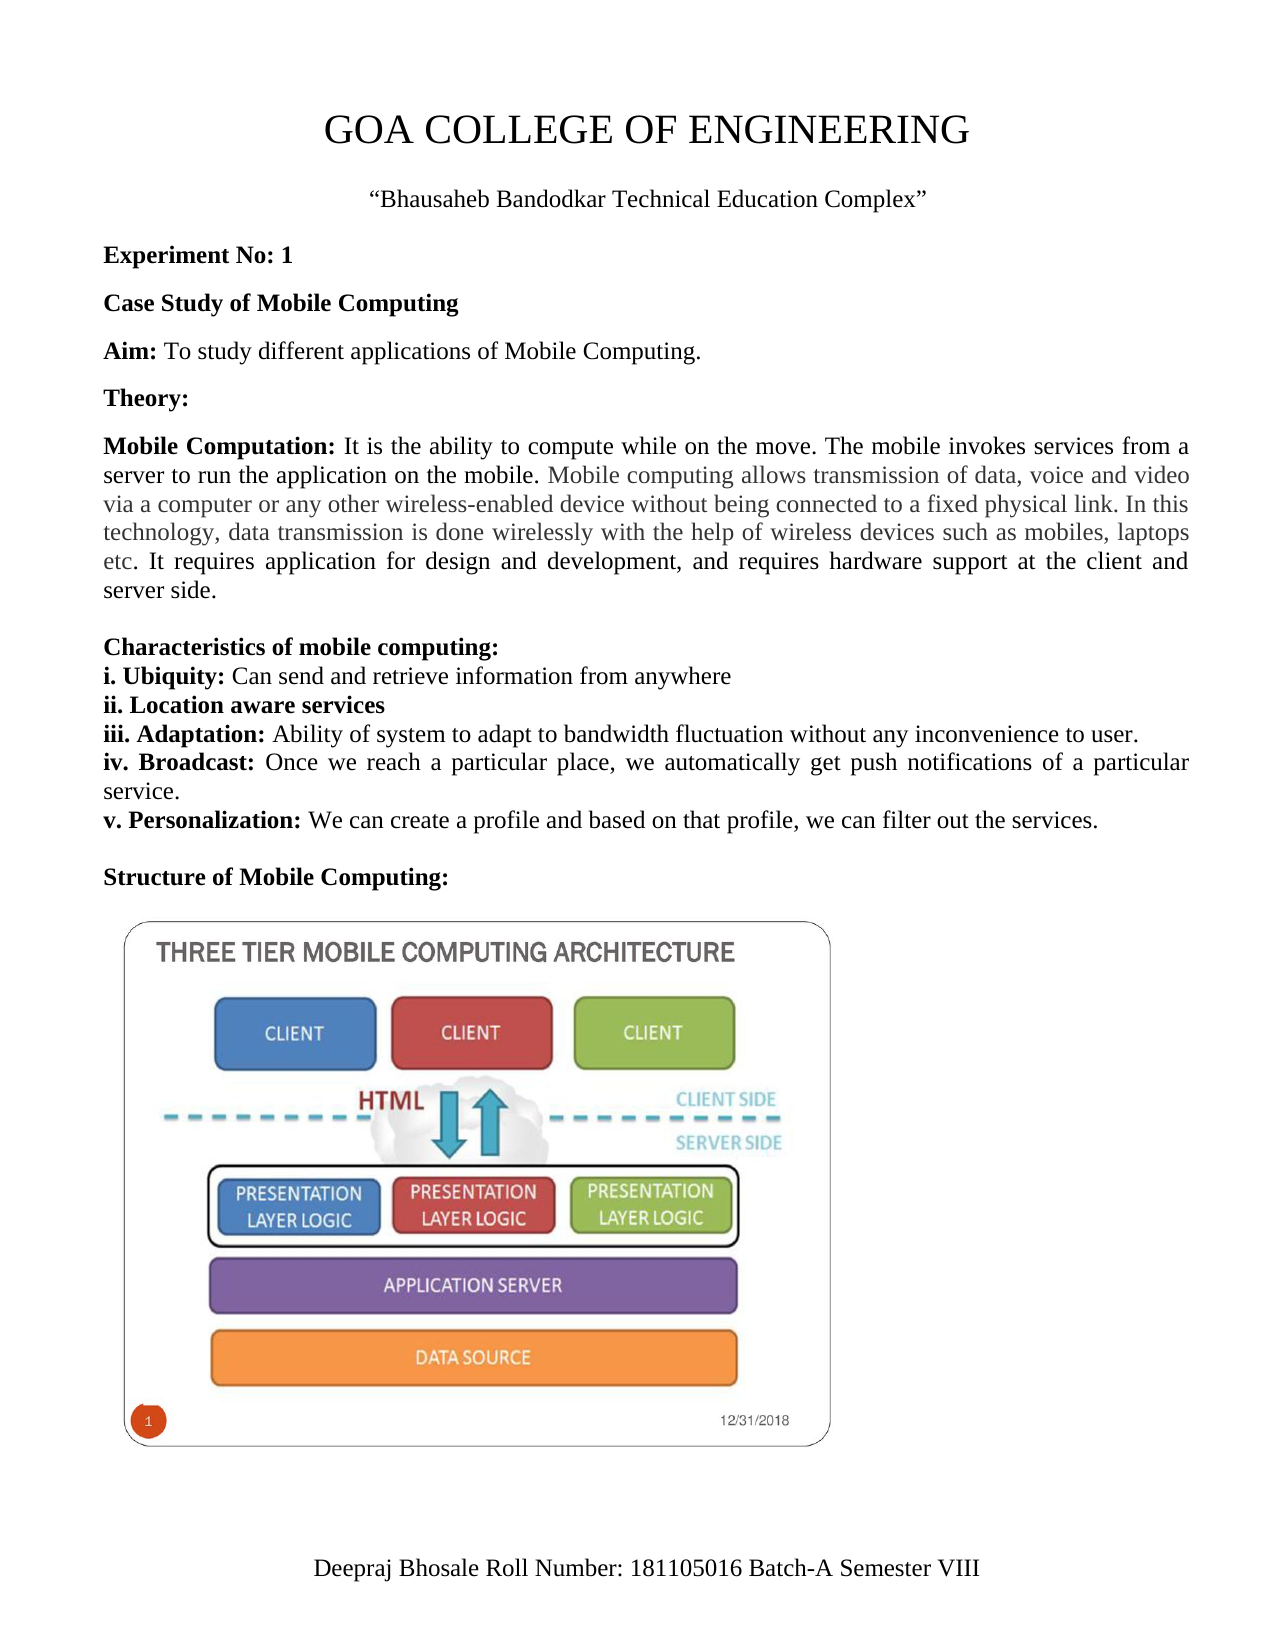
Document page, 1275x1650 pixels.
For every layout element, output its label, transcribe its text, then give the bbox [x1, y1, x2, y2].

text v. Personalization: We can create a profile and based on that profile, we can filter out the services. [103, 805, 1191, 834]
text Theory: [103, 383, 1191, 412]
text iv. Broadcast: Once we reach a particular place, we automatically get push notifications of a particular service. [103, 747, 1191, 805]
text iii. Adaptation: Ability of system to adapt to bandwidth fluctuation without any inconvenience to user. [103, 719, 1191, 747]
text Mobile Computation: It is the ability to compute while on the move. The mobile invokes services from a server to run the application on the mobile. Mobile computing allows transmission of data, voice and video via a computer or any other wireless-enabled device without being connected to a fixed physical link. In this technology, data transmission is done wirelessly with the help of wireless devices such as mobiles, laptops etc. It requires application for design and development, and requires hardware support at the client and server side. [103, 431, 1191, 604]
text Experiment No: 1 [103, 240, 1191, 269]
text Aim: To study different applications of Mobile Computing. [103, 336, 1191, 364]
picture [119, 916, 835, 1453]
text Characteristics of mobile computing: [103, 632, 1191, 661]
text Case Study of Mobile Computing [103, 288, 1191, 317]
text ii. Location aware services [103, 690, 1191, 719]
text Structure of Mobile Computing: [103, 862, 1191, 891]
text i. Ubiquity: Can send and retrieve information from anywhere [103, 661, 1191, 690]
